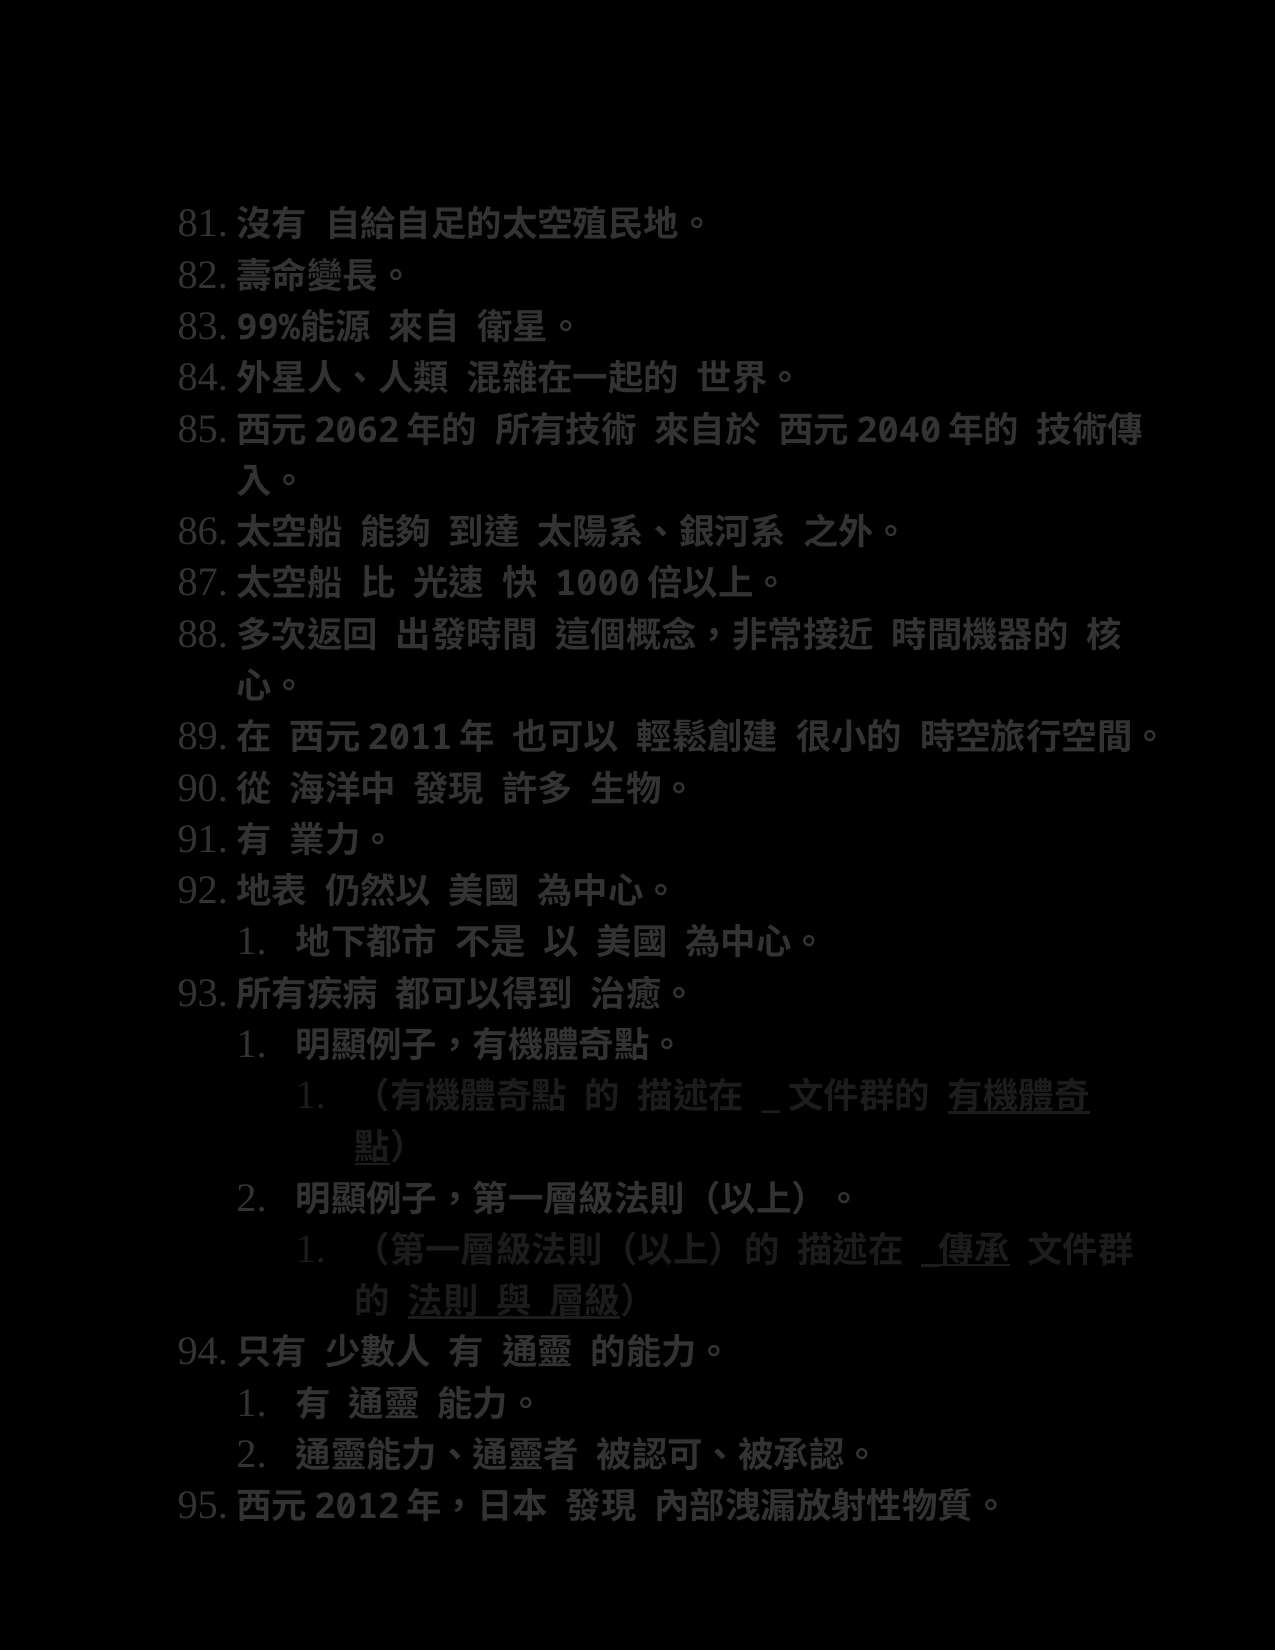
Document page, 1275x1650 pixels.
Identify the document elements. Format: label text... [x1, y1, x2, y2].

list 沒有 自給自足的太空殖民地。 [177, 196, 1157, 247]
list 外星人、人類 混雜在一起的 世界。 [177, 350, 1157, 401]
list 地表 仍然以 美國 為中心。 [177, 862, 1157, 914]
list 明顯例子，有機體奇點。 [236, 1016, 1157, 1067]
list 地下都市 不是 以 美國 為中心。 [236, 914, 1157, 965]
list 通靈能力、通靈者 被認可、被承認。 [236, 1426, 1157, 1477]
list 在 西元2011年 也可以 輕鬆創建 很小的 時空旅行空間。 [177, 709, 1157, 760]
list （有機體奇點 的 描述在 _ 文件群的 有機體奇點） [295, 1067, 1157, 1170]
list 壽命變長。 [177, 247, 1157, 298]
list 有 通靈 能力。 [236, 1375, 1157, 1426]
list 99%能源 來自 衛星。 [177, 298, 1157, 350]
list （第一層級法則（以上）的 描述在 _傳承 文件群的 法則 與 層級） [295, 1221, 1157, 1324]
list 西元2062年的 所有技術 來自於 西元2040年的 技術傳入。 [177, 401, 1157, 503]
list 只有 少數人 有 通靈 的能力。 [177, 1324, 1157, 1375]
list 西元2012年，日本 發現 內部洩漏放射性物質。 [177, 1477, 1157, 1529]
list 多次返回 出發時間 這個概念，非常接近 時間機器的 核心。 [177, 606, 1157, 709]
list 太空船 能夠 到達 太陽系、銀河系 之外。 [177, 503, 1157, 555]
list 所有疾病 都可以得到 治癒。 [177, 965, 1157, 1016]
list 有 業力。 [177, 811, 1157, 862]
list 明顯例子，第一層級法則（以上）。 [236, 1170, 1157, 1221]
list 從 海洋中 發現 許多 生物。 [177, 760, 1157, 811]
list 太空船 比 光速 快 1000倍以上。 [177, 555, 1157, 606]
